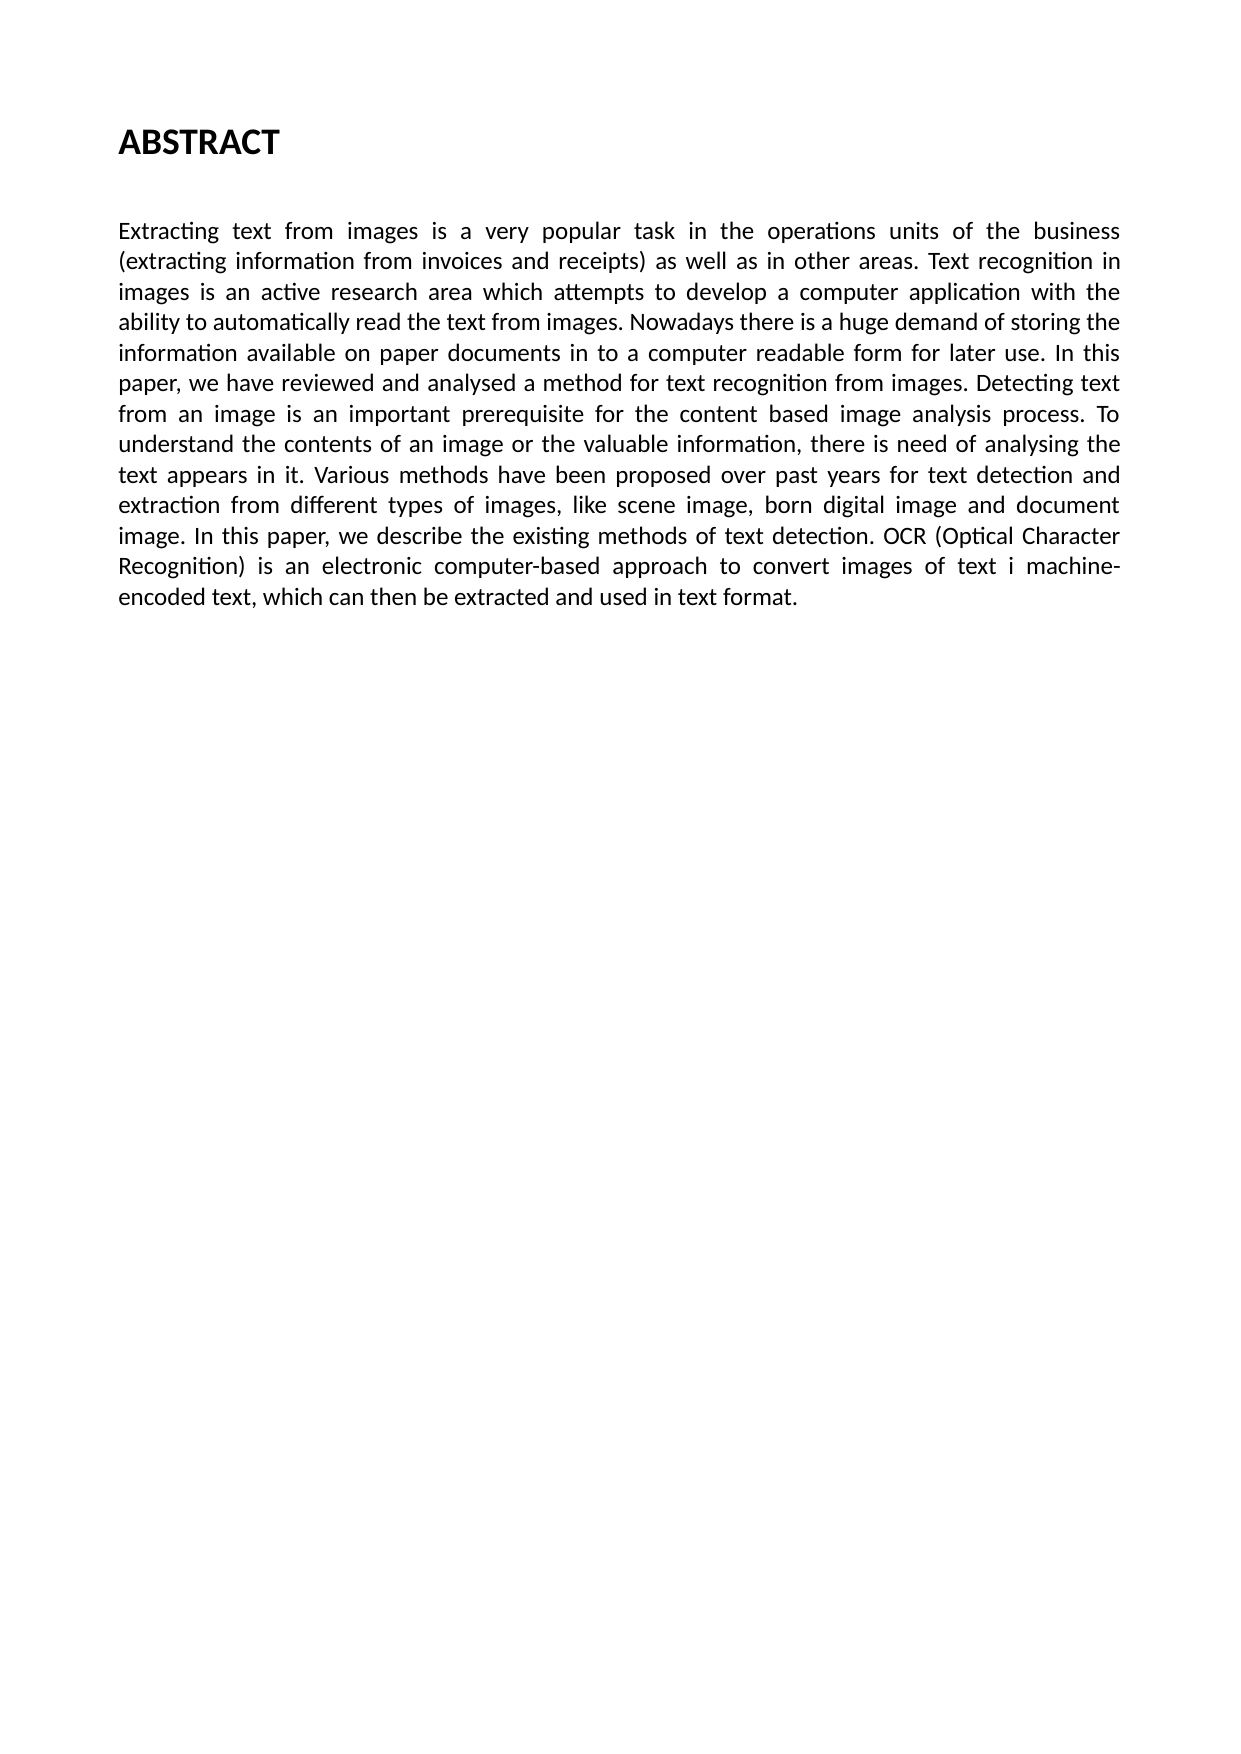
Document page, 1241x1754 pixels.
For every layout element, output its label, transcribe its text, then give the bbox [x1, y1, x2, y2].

text Extracting text from images is a very popular task in the operations units of the business (extracting information from invoices and receipts) as well as in other areas. Text recognition in images is an active research area which attempts to develop a computer application with the ability to automatically read the text from images. Nowadays there is a huge demand of storing the information available on paper documents in to a computer readable form for later use. In this paper, we have reviewed and analysed a method for text recognition from images. Detecting text from an image is an important prerequisite for the content based image analysis process. To understand the contents of an image or the valuable information, there is need of analysing the text appears in it. Various methods have been proposed over past years for text detection and extraction from different types of images, like scene image, born digital image and document image. In this paper, we describe the existing methods of text detection. OCR (Optical Character Recognition) is an electronic computer-based approach to convert images of text i machine-encoded text, which can then be extracted and used in text format. [118, 164, 1122, 612]
text ABSTRACT [118, 118, 1122, 164]
